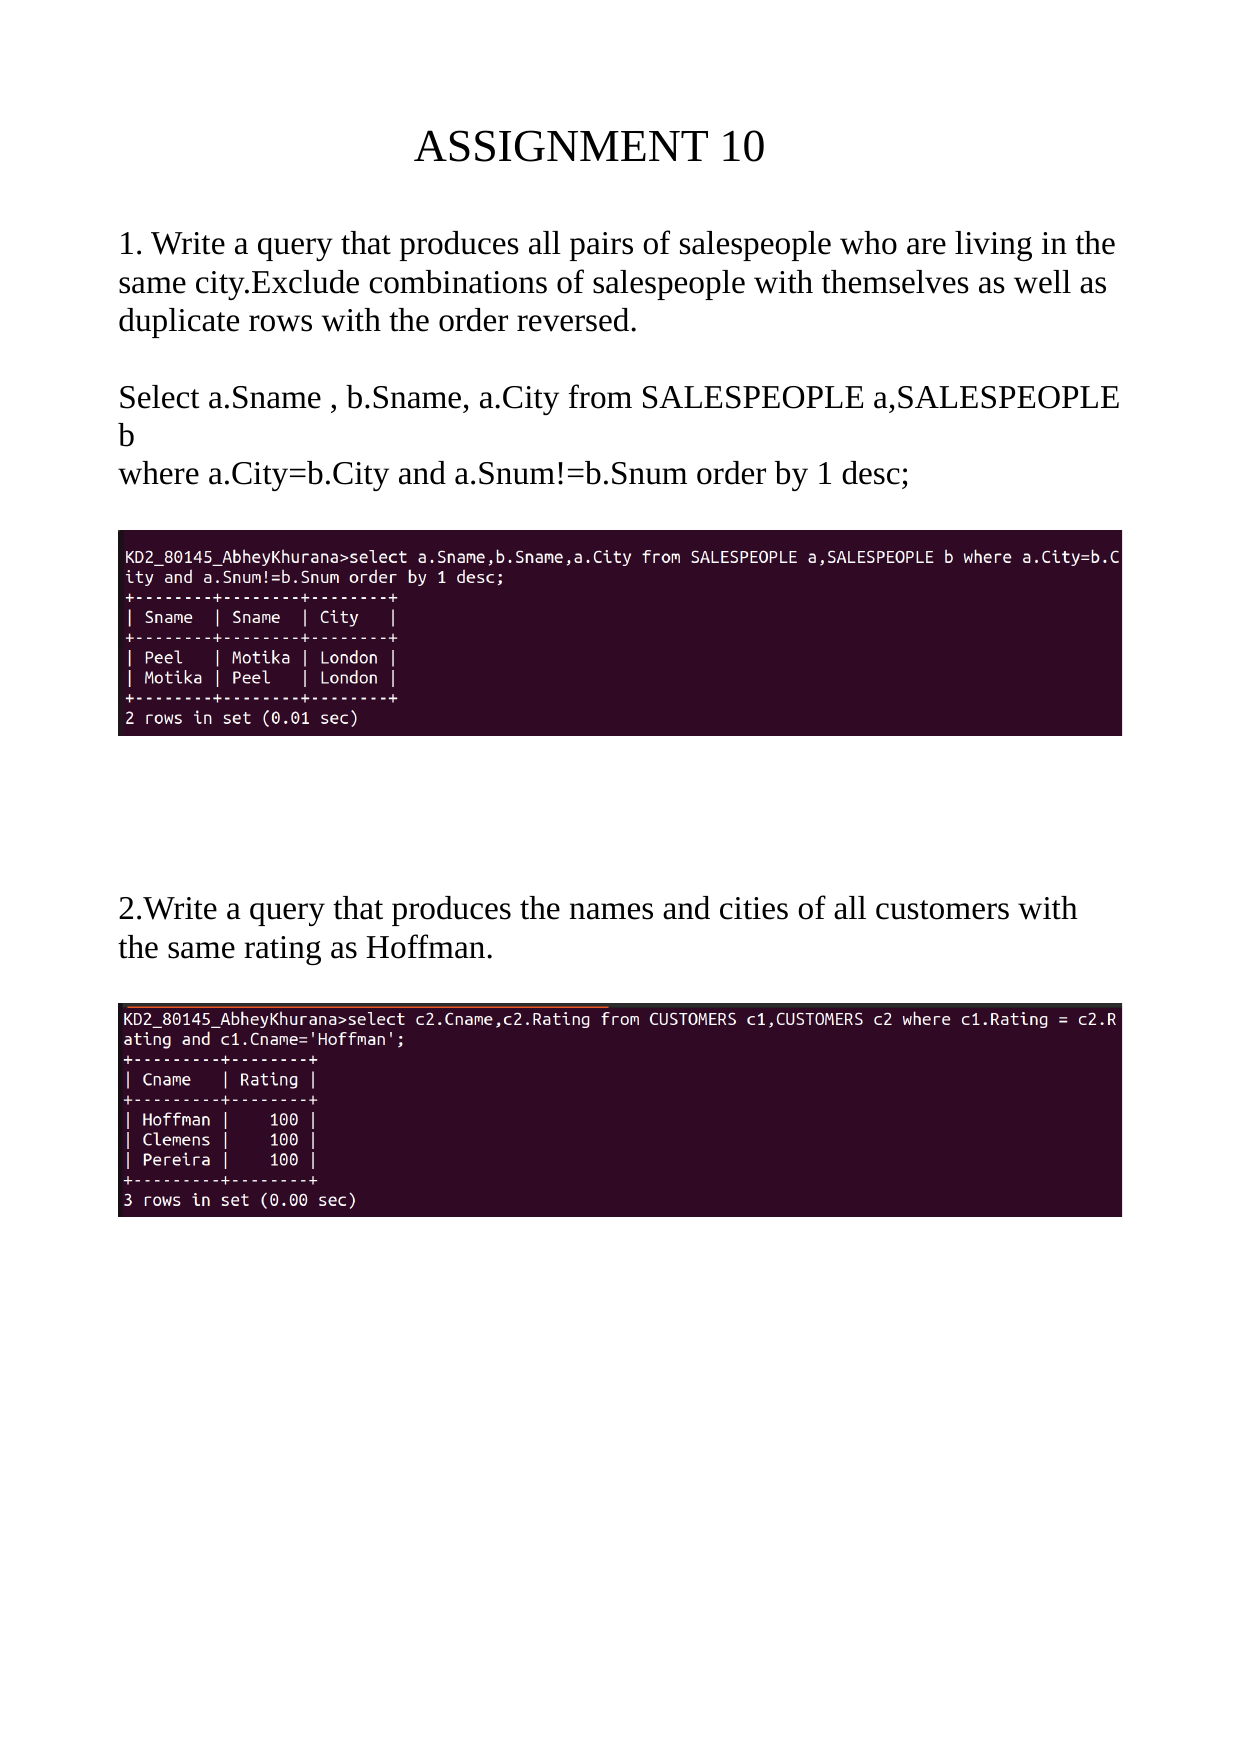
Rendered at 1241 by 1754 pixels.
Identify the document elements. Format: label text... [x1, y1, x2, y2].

text 2.Write a query that produces the names and cities of all customers with the same rating as Hoffman. [118, 889, 1122, 965]
text 1. Write a query that produces all pairs of salespeople who are living in the same city.Exclude combinations of salespeople with themselves as well as duplicate rows with the order reversed. [118, 223, 1122, 338]
text Select a.Sname , b.Sname, a.City from SALESPEOPLE a,SALESPEOPLE b [118, 377, 1122, 453]
text where a.City=b.City and a.Snum!=b.Snum order by 1 desc; [118, 453, 1122, 492]
picture [118, 1003, 1123, 1217]
picture [118, 530, 1123, 736]
text ASSIGNMENT 10 [118, 118, 1122, 171]
